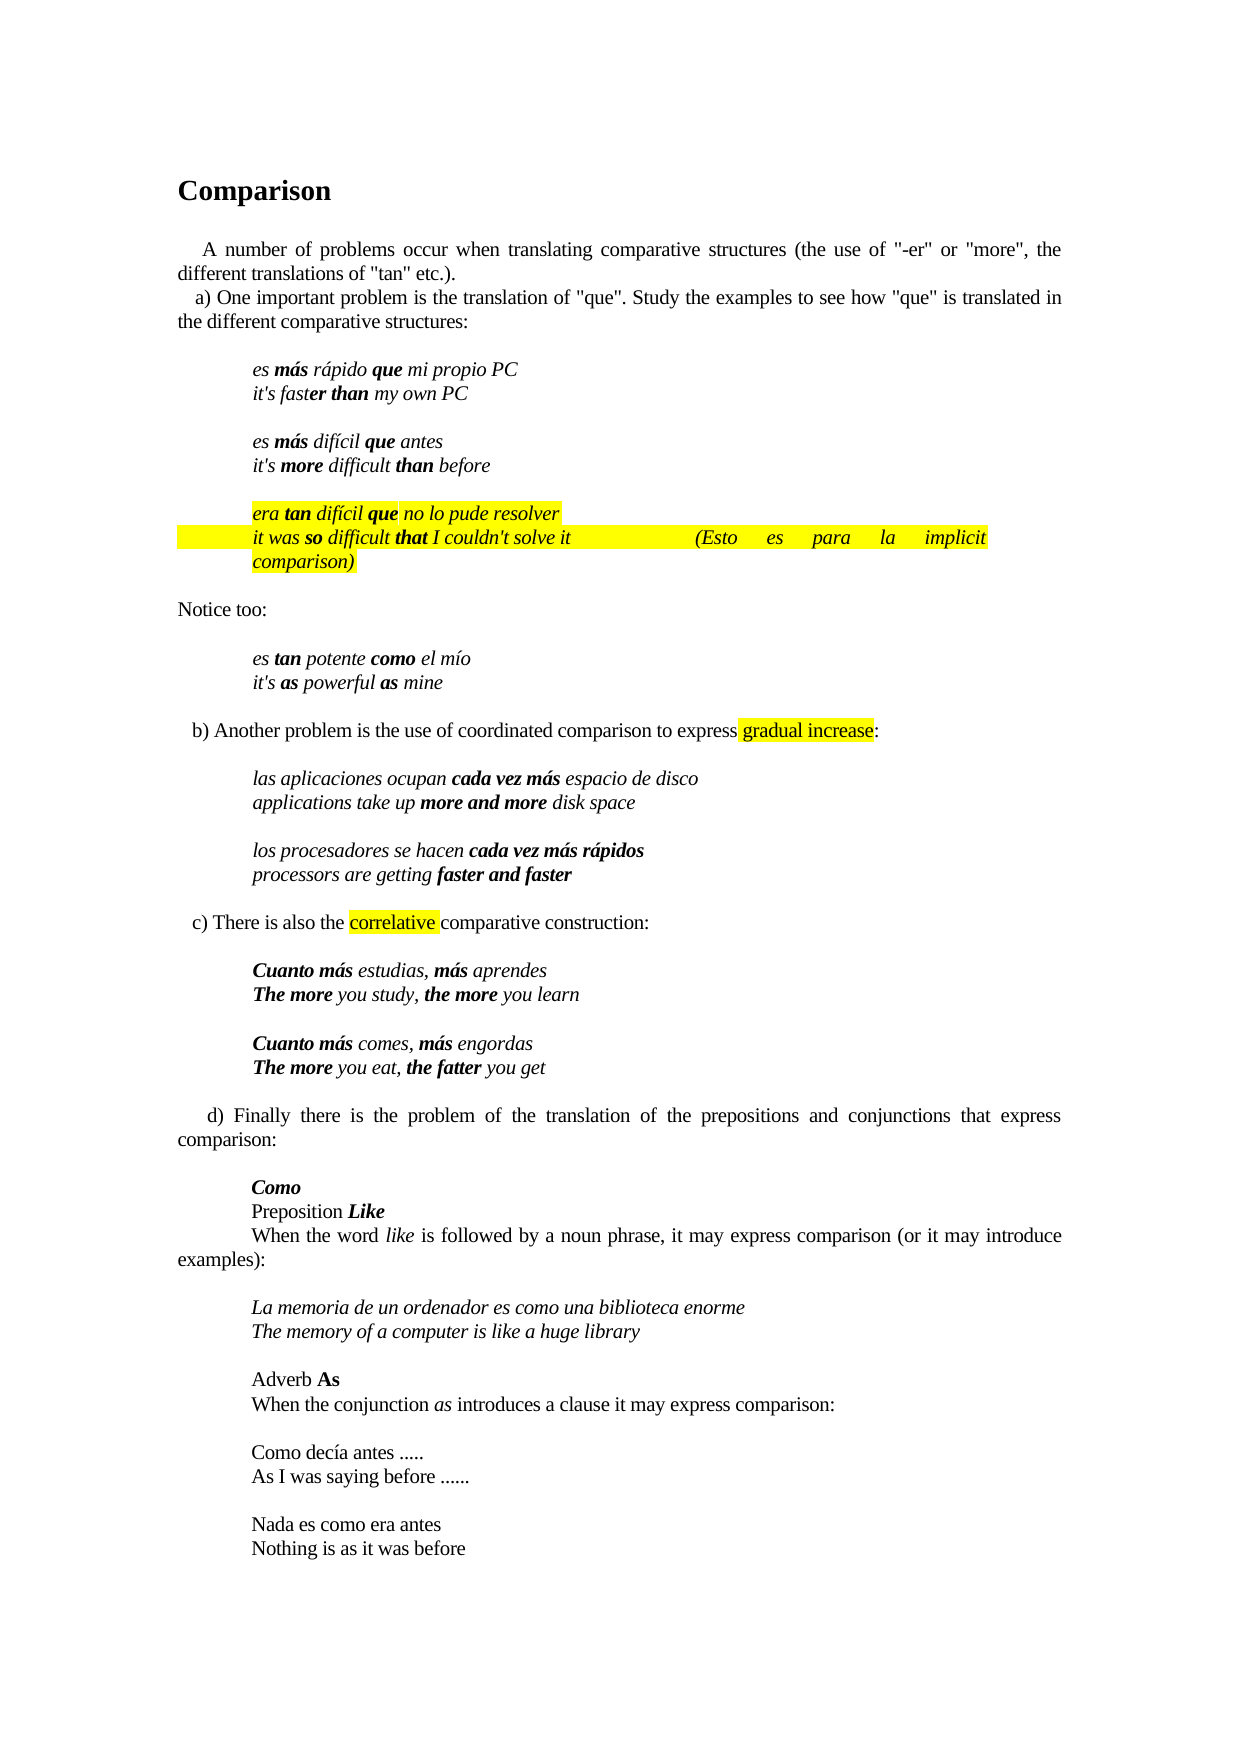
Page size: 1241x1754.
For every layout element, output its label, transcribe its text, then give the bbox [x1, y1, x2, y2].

text Como [177, 1175, 1063, 1199]
text Cuanto más comes, más engordas [177, 1031, 988, 1054]
text As I was saying before ...... [177, 1464, 1063, 1488]
subtitle Comparison [177, 173, 1063, 206]
text Preposition Like [177, 1199, 1063, 1223]
text c) There is also the correlative comparative construction: [177, 910, 1063, 934]
text Cuanto más estudias, más aprendes [177, 958, 988, 982]
text d) Finally there is the problem of the translation of the prepositions and conjunctions that express comparison: [177, 1103, 1063, 1151]
text Notice too: [177, 597, 1063, 621]
text es más difícil que antes [177, 429, 988, 453]
text era tan difícil que no lo pude resolver [177, 501, 988, 525]
text When the conjunction as introduces a clause it may express comparison: [177, 1391, 1063, 1416]
text La memoria de un ordenador es como una biblioteca enorme [177, 1295, 1063, 1319]
text applications take up more and more disk space [177, 790, 988, 814]
text The more you study, the more you learn [177, 982, 988, 1006]
text Adverb As [177, 1367, 1063, 1391]
text The more you eat, the fatter you get [177, 1054, 988, 1079]
text los procesadores se hacen cada vez más rápidos [177, 838, 988, 862]
text When the word like is followed by a noun phrase, it may express comparison (or it may introduce examples): [177, 1223, 1063, 1271]
text it's as powerful as mine [177, 669, 988, 694]
text b) Another problem is the use of coordinated comparison to express gradual increase: [177, 718, 1063, 742]
text Como decía antes ..... [177, 1439, 1063, 1464]
text The memory of a computer is like a huge library [177, 1319, 1063, 1343]
text it's faster than my own PC [177, 381, 988, 405]
text processors are getting faster and faster [177, 862, 988, 886]
text a) One important problem is the translation of "que". Study the examples to see how "que" is translated in the different comparative structures: [177, 284, 1063, 333]
text it's more difficult than before [177, 453, 988, 477]
text Nada es como era antes [177, 1512, 1063, 1536]
text A number of problems occur when translating comparative structures (the use of "-er" or "more", the different translations of "tan" etc.). [177, 236, 1063, 284]
text it was so difficult that I couldn't solve it (Esto es para la implicit comparison) [177, 525, 988, 573]
text Nothing is as it was before [177, 1536, 1063, 1560]
text es tan potente como el mío [177, 646, 988, 669]
text las aplicaciones ocupan cada vez más espacio de disco [177, 766, 988, 790]
text es más rápido que mi propio PC [177, 357, 988, 381]
